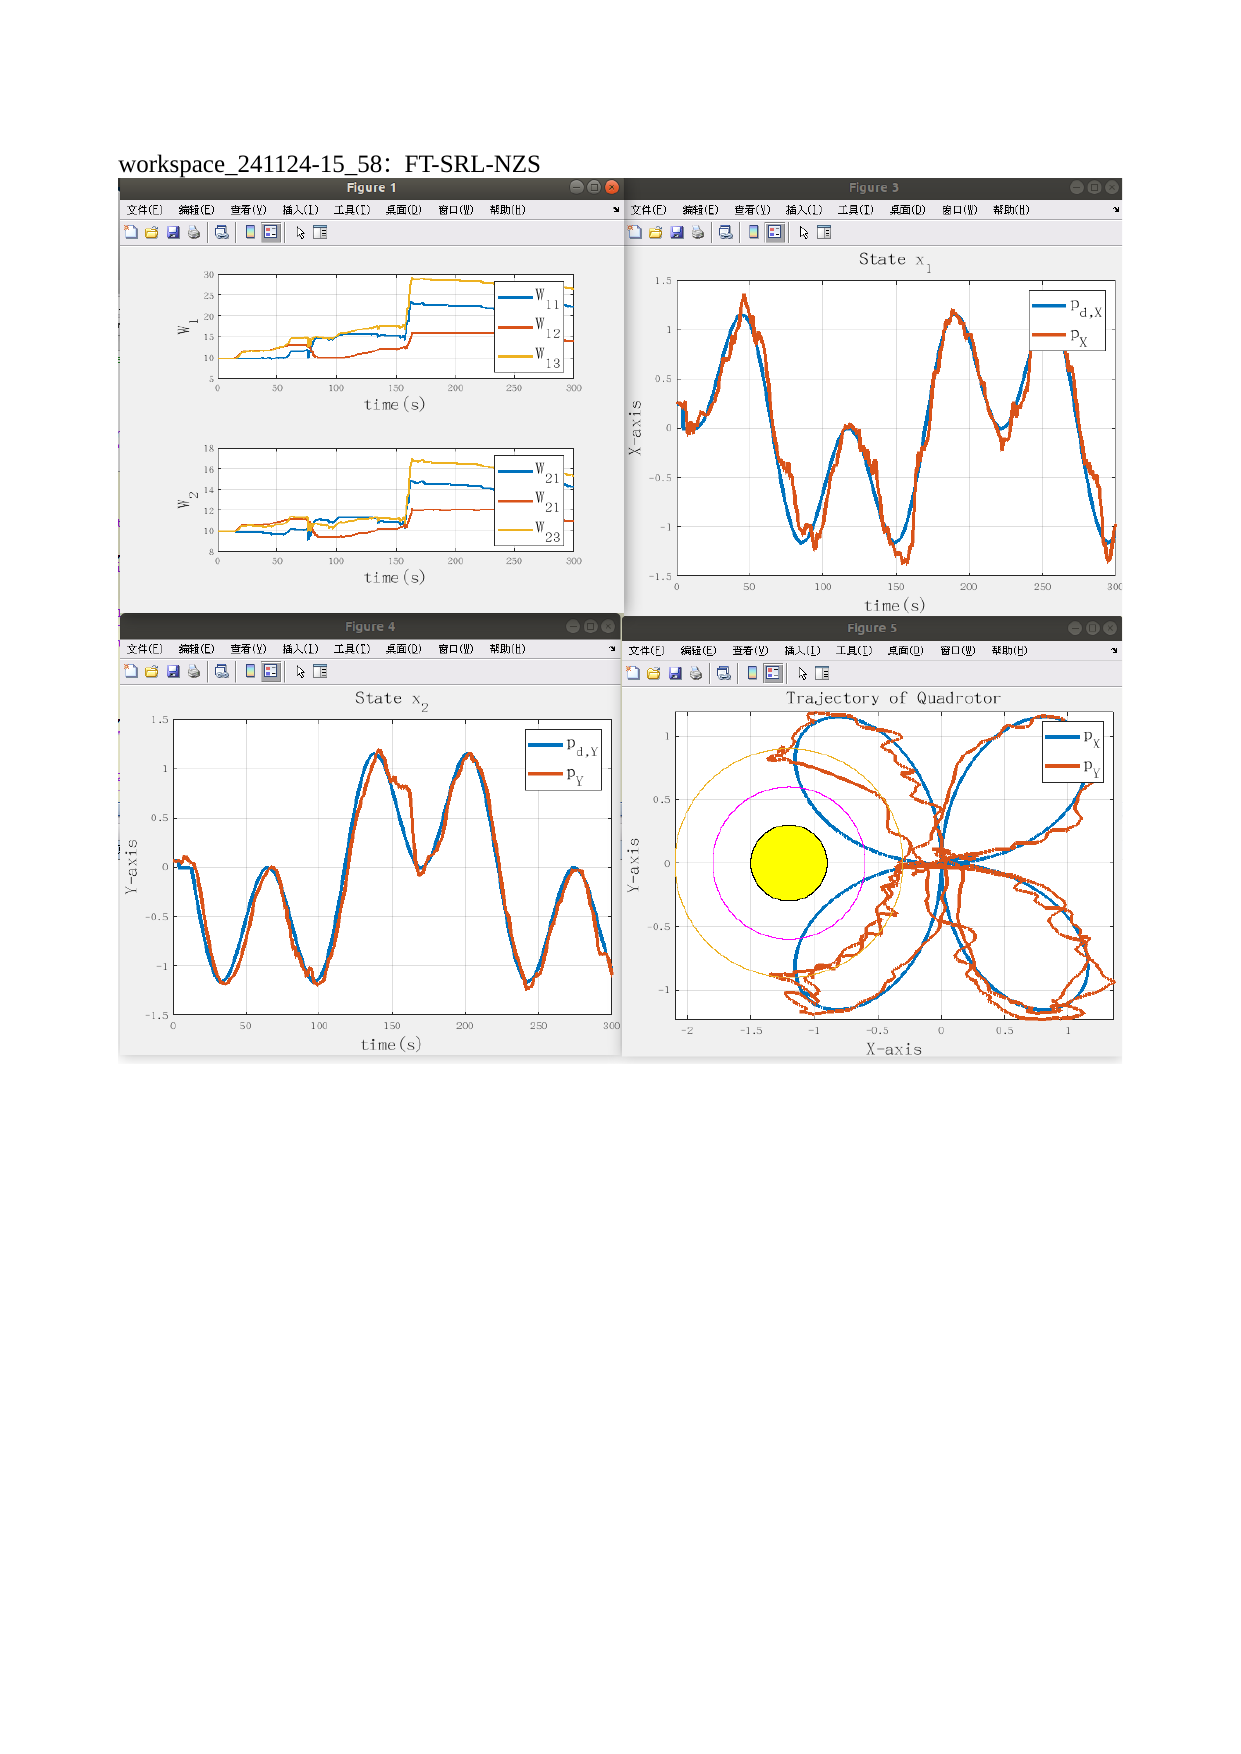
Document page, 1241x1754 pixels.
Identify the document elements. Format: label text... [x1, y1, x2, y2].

text workspace_241124-15_58：FT-SRL-NZS [118, 147, 1122, 178]
picture [118, 178, 1123, 1064]
